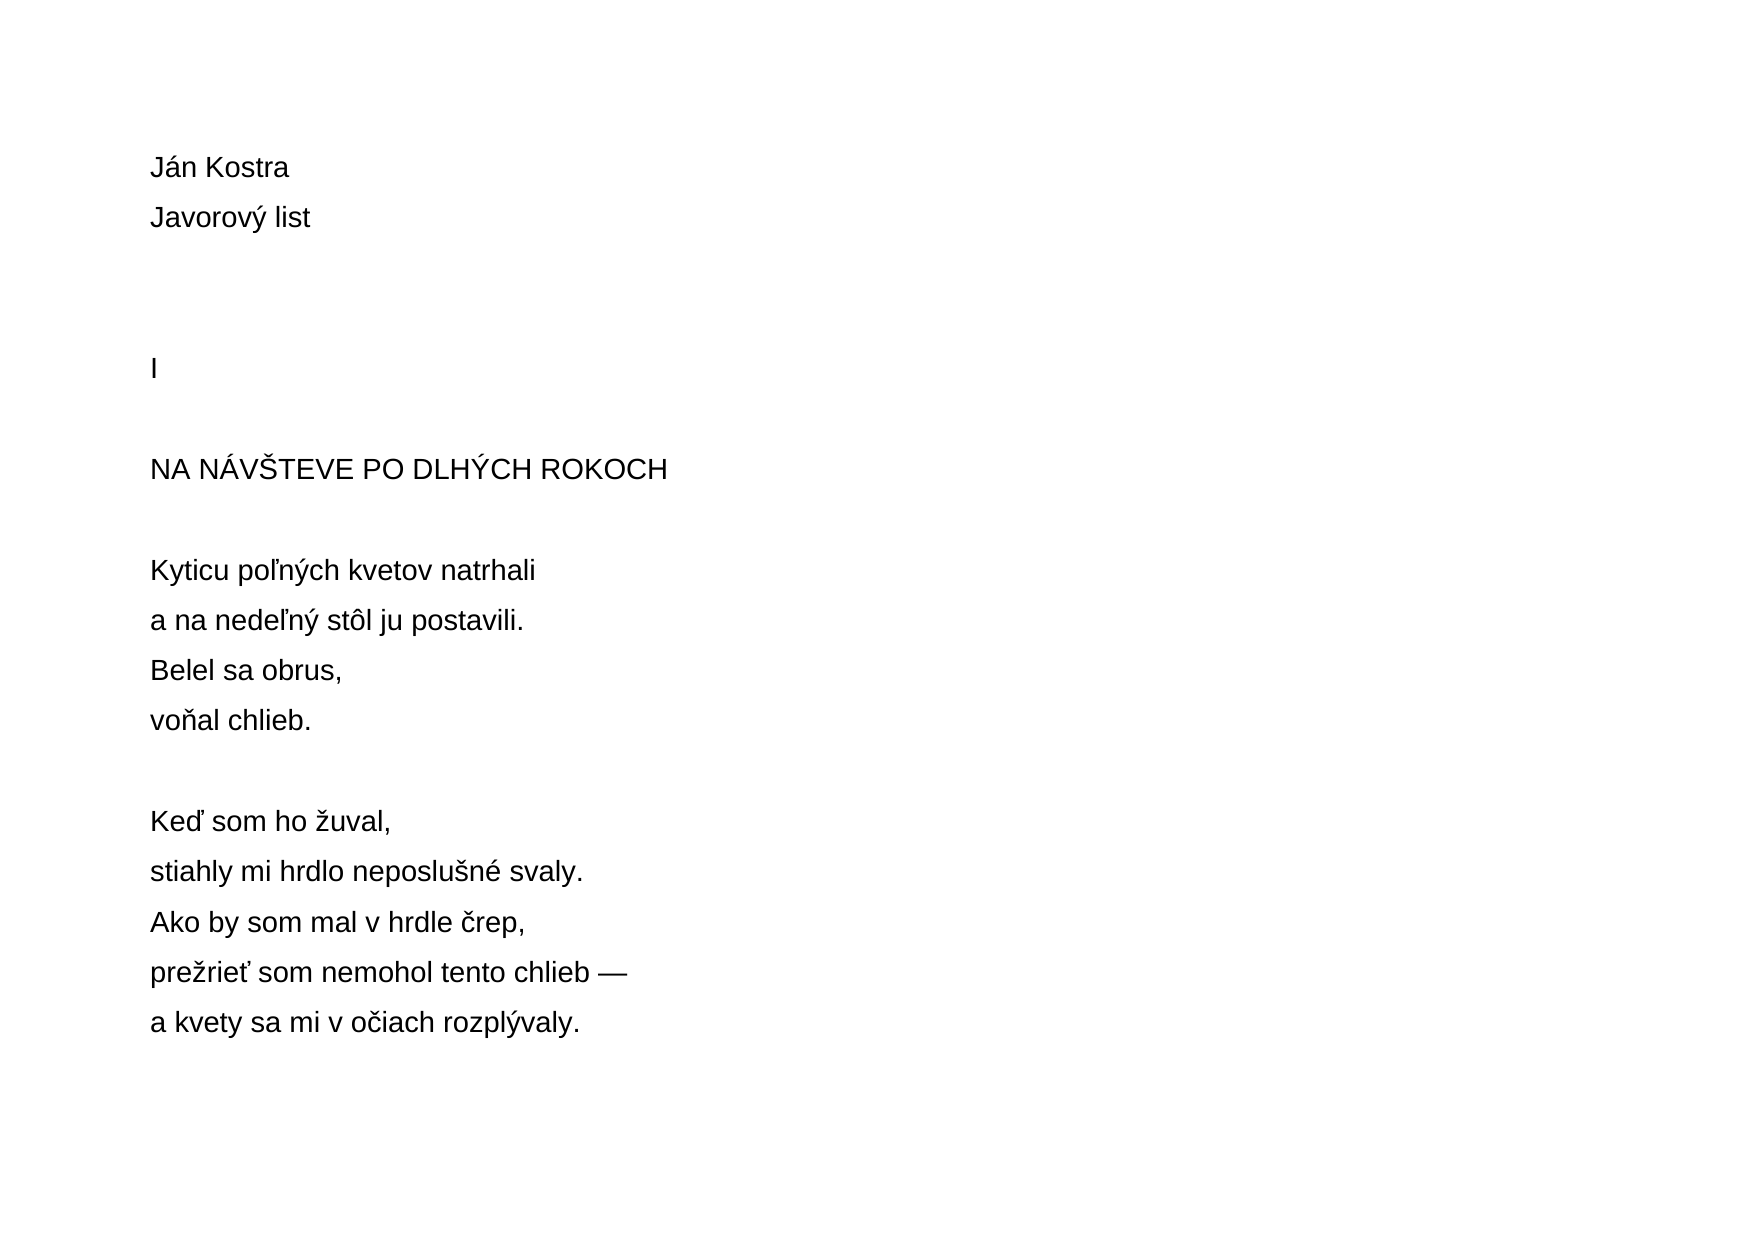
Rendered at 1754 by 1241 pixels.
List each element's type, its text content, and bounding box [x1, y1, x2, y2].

text Keď som ho žuval, [150, 804, 1243, 838]
text Ján Kostra [150, 150, 1243, 183]
text Ako by som mal v hrdle črep, [150, 905, 1243, 938]
text I [150, 351, 1243, 385]
text prežrieť som nemohol tento chlieb — [150, 955, 1243, 988]
text a kvety sa mi v očiach rozplývaly. [150, 1005, 1243, 1039]
text a na nedeľný stôl ju postavili. [150, 603, 1243, 636]
text Belel sa obrus, [150, 653, 1243, 687]
text stiahly mi hrdlo neposlušné svaly. [150, 854, 1243, 888]
text Kyticu poľných kvetov natrhali [150, 552, 1243, 586]
text NA NÁVŠTEVE PO DLHÝCH ROKOCH [150, 452, 1243, 485]
text voňal chlieb. [150, 703, 1243, 737]
text Javorový list [150, 200, 1243, 234]
